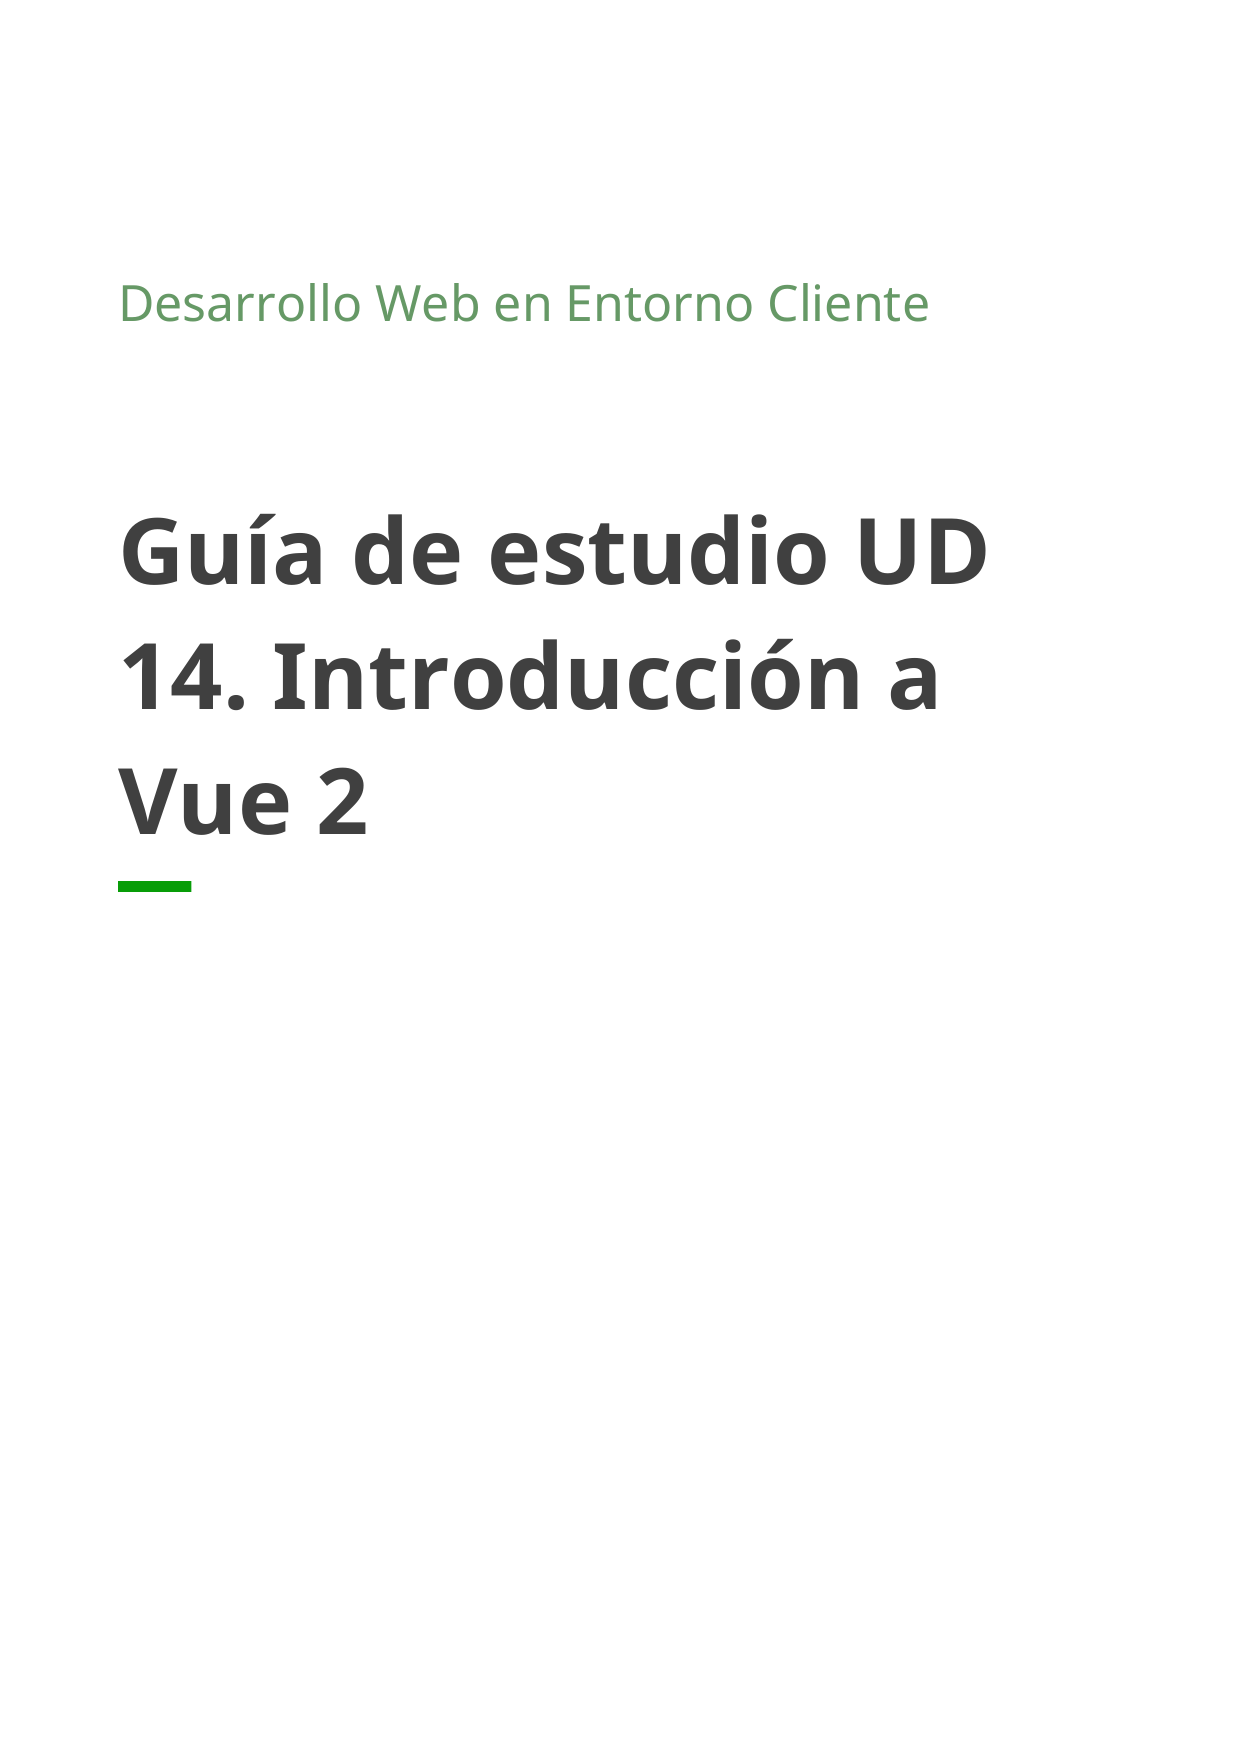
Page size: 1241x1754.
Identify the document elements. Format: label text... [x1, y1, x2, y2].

picture [118, 881, 192, 892]
title Desarrollo Web en Entorno Cliente [118, 268, 1122, 336]
title Guía de estudio UD 14. Introducción a Vue 2 [118, 486, 1122, 861]
